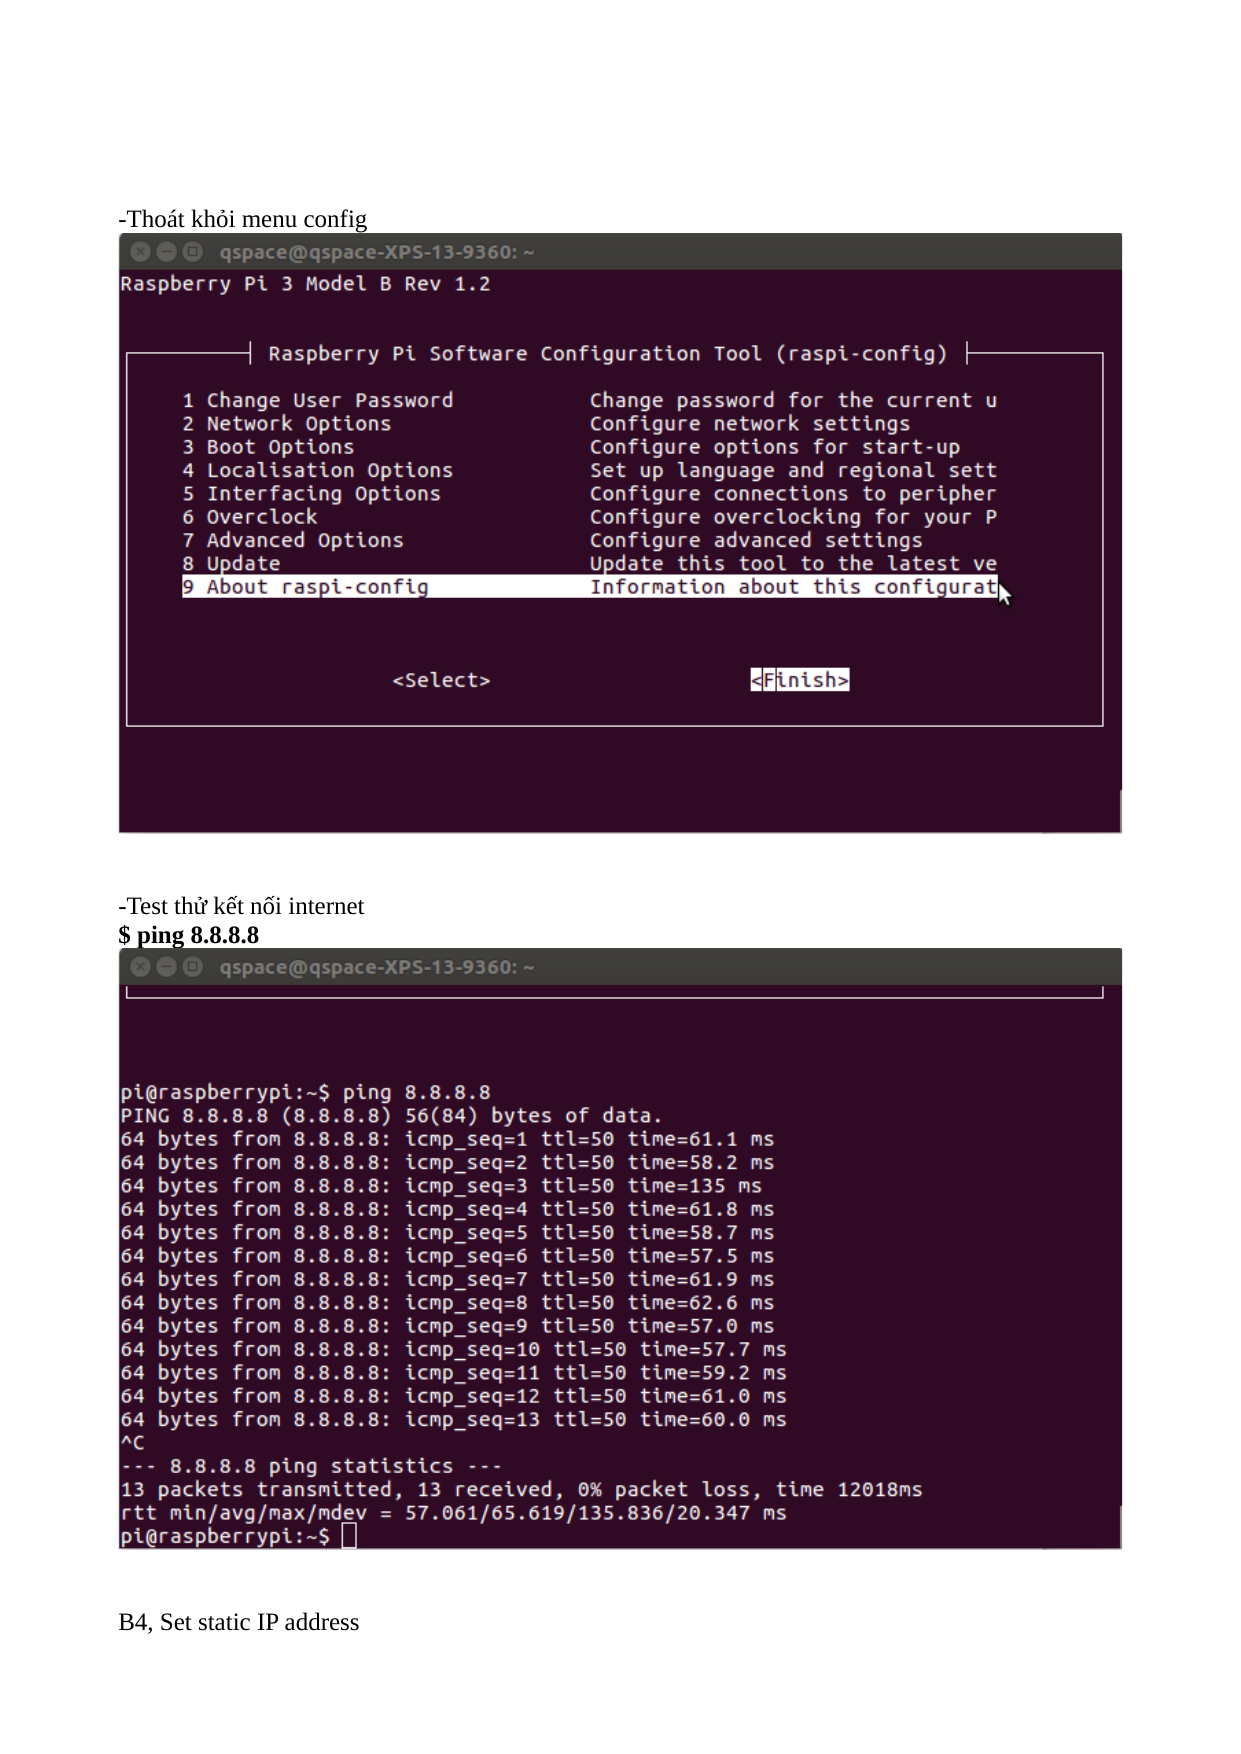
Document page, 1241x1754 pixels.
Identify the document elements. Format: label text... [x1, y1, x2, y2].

picture [118, 948, 1123, 1550]
text -Test thử kết nối internet [118, 891, 1122, 920]
picture [118, 233, 1123, 834]
text B4, Set static IP address [118, 1607, 1122, 1636]
text -Thoát khỏi menu config [118, 204, 1122, 233]
text $ ping 8.8.8.8 [118, 920, 1122, 948]
